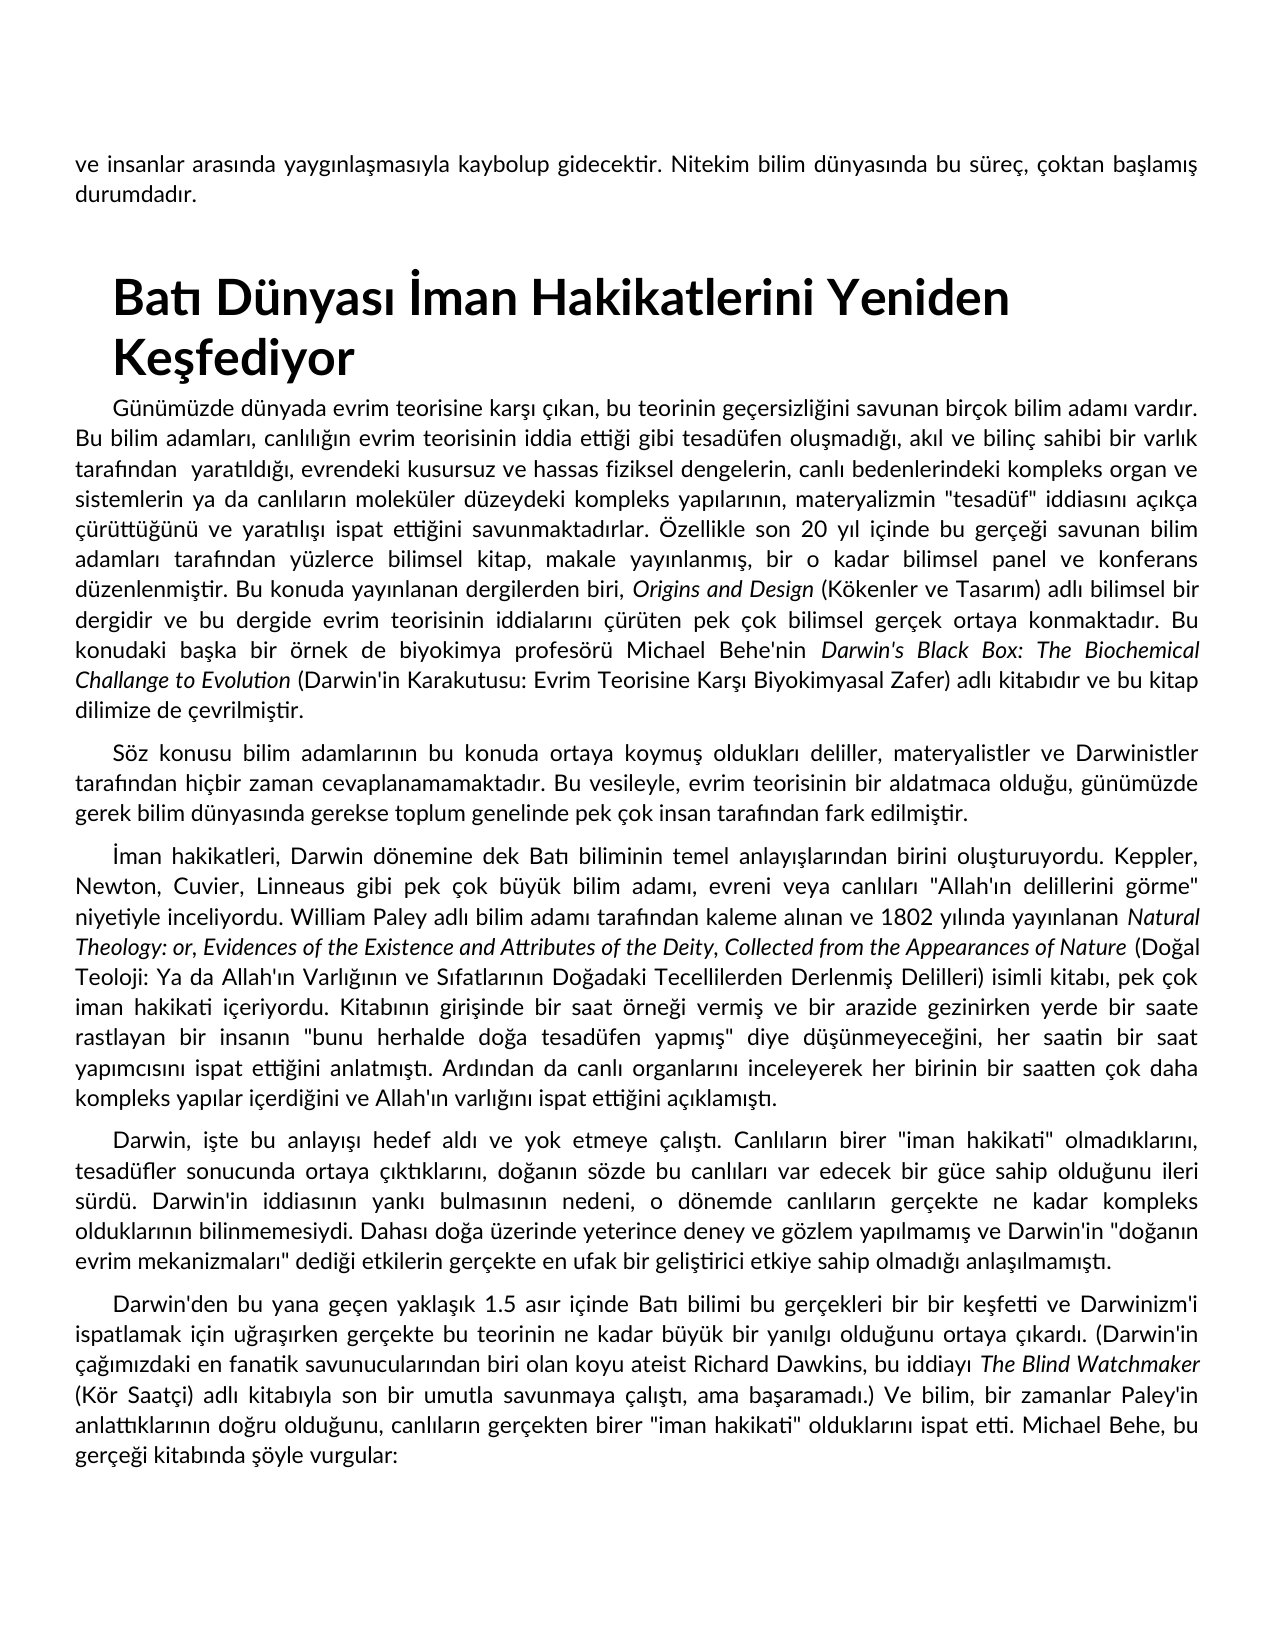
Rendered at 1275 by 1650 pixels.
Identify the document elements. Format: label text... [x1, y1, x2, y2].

text ve insanlar arasında yaygınlaşmasıyla kaybolup gidecektir. Nitekim bilim dünyasında bu süreç, çoktan başlamış durumdadır. [75, 150, 1200, 208]
subtitle Batı Dünyası İman Hakikatlerini Yeniden Keşfediyor [112, 266, 1200, 386]
text Günümüzde dünyada evrim teorisine karşı çıkan, bu teorinin geçersizliğini savunan birçok bilim adamı vardır. Bu bilim adamları, canlılığın evrim teorisinin iddia ettiği gibi tesadüfen oluşmadığı, akıl ve bilinç sahibi bir varlık tarafından yaratıldığı, evrendeki kusursuz ve hassas fiziksel dengelerin, canlı bedenlerindeki kompleks organ ve sistemlerin ya da canlıların moleküler düzeydeki kompleks yapılarının, materyalizmin "tesadüf" iddiasını açıkça çürüttüğünü ve yaratılışı ispat ettiğini savunmaktadırlar. Özellikle son 20 yıl içinde bu gerçeği savunan bilim adamları tarafından yüzlerce bilimsel kitap, makale yayınlanmış, bir o kadar bilimsel panel ve konferans düzenlenmiştir. Bu konuda yayınlanan dergilerden biri, Origins and Design (Kökenler ve Tasarım) adlı bilimsel bir dergidir ve bu dergide evrim teorisinin iddialarını çürüten pek çok bilimsel gerçek ortaya konmaktadır. Bu konudaki başka bir örnek de biyokimya profesörü Michael Behe'nin Darwin's Black Box: The Biochemical Challange to Evolution (Darwin'in Karakutusu: Evrim Teorisine Karşı Biyokimyasal Zafer) adlı kitabıdır ve bu kitap dilimize de çevrilmiştir. [75, 394, 1200, 723]
text Söz konusu bilim adamlarının bu konuda ortaya koymuş oldukları deliller, materyalistler ve Darwinistler tarafından hiçbir zaman cevaplanamamaktadır. Bu vesileyle, evrim teorisinin bir aldatmaca olduğu, günümüzde gerek bilim dünyasında gerekse toplum genelinde pek çok insan tarafından fark edilmiştir. [75, 739, 1200, 827]
text Darwin'den bu yana geçen yaklaşık 1.5 asır içinde Batı bilimi bu gerçekleri bir bir keşfetti ve Darwinizm'i ispatlamak için uğraşırken gerçekte bu teorinin ne kadar büyük bir yanılgı olduğunu ortaya çıkardı. (Darwin'in çağımızdaki en fanatik savunucularından biri olan koyu ateist Richard Dawkins, bu iddiayı The Blind Watchmaker (Kör Saatçi) adlı kitabıyla son bir umutla savunmaya çalıştı, ama başaramadı.) Ve bilim, bir zamanlar Paley'in anlattıklarının doğru olduğunu, canlıların gerçekten birer "iman hakikati" olduklarını ispat etti. Michael Behe, bu gerçeği kitabında şöyle vurgular: [75, 1290, 1200, 1468]
text Darwin, işte bu anlayışı hedef aldı ve yok etmeye çalıştı. Canlıların birer "iman hakikati" olmadıklarını, tesadüfler sonucunda ortaya çıktıklarını, doğanın sözde bu canlıları var edecek bir güce sahip olduğunu ileri sürdü. Darwin'in iddiasının yankı bulmasının nedeni, o dönemde canlıların gerçekte ne kadar kompleks olduklarının bilinmemesiydi. Dahası doğa üzerinde yeterince deney ve gözlem yapılmamış ve Darwin'in "doğanın evrim mekanizmaları" dediği etkilerin gerçekte en ufak bir geliştirici etkiye sahip olmadığı anlaşılmamıştı. [75, 1126, 1200, 1274]
text İman hakikatleri, Darwin dönemine dek Batı biliminin temel anlayışlarından birini oluşturuyordu. Keppler, Newton, Cuvier, Linneaus gibi pek çok büyük bilim adamı, evreni veya canlıları "Allah'ın delillerini görme" niyetiyle inceliyordu. William Paley adlı bilim adamı tarafından kaleme alınan ve 1802 yılında yayınlanan Natural Theology: or, Evidences of the Existence and Attributes of the Deity, Collected from the Appearances of Nature (Doğal Teoloji: Ya da Allah'ın Varlığının ve Sıfatlarının Doğadaki Tecellilerden Derlenmiş Delilleri) isimli kitabı, pek çok iman hakikati içeriyordu. Kitabının girişinde bir saat örneği vermiş ve bir arazide gezinirken yerde bir saate rastlayan bir insanın "bunu herhalde doğa tesadüfen yapmış" diye düşünmeyeceğini, her saatin bir saat yapımcısını ispat ettiğini anlatmıştı. Ardından da canlı organlarını inceleyerek her birinin bir saatten çok daha kompleks yapılar içerdiğini ve Allah'ın varlığını ispat ettiğini açıklamıştı. [75, 842, 1200, 1111]
